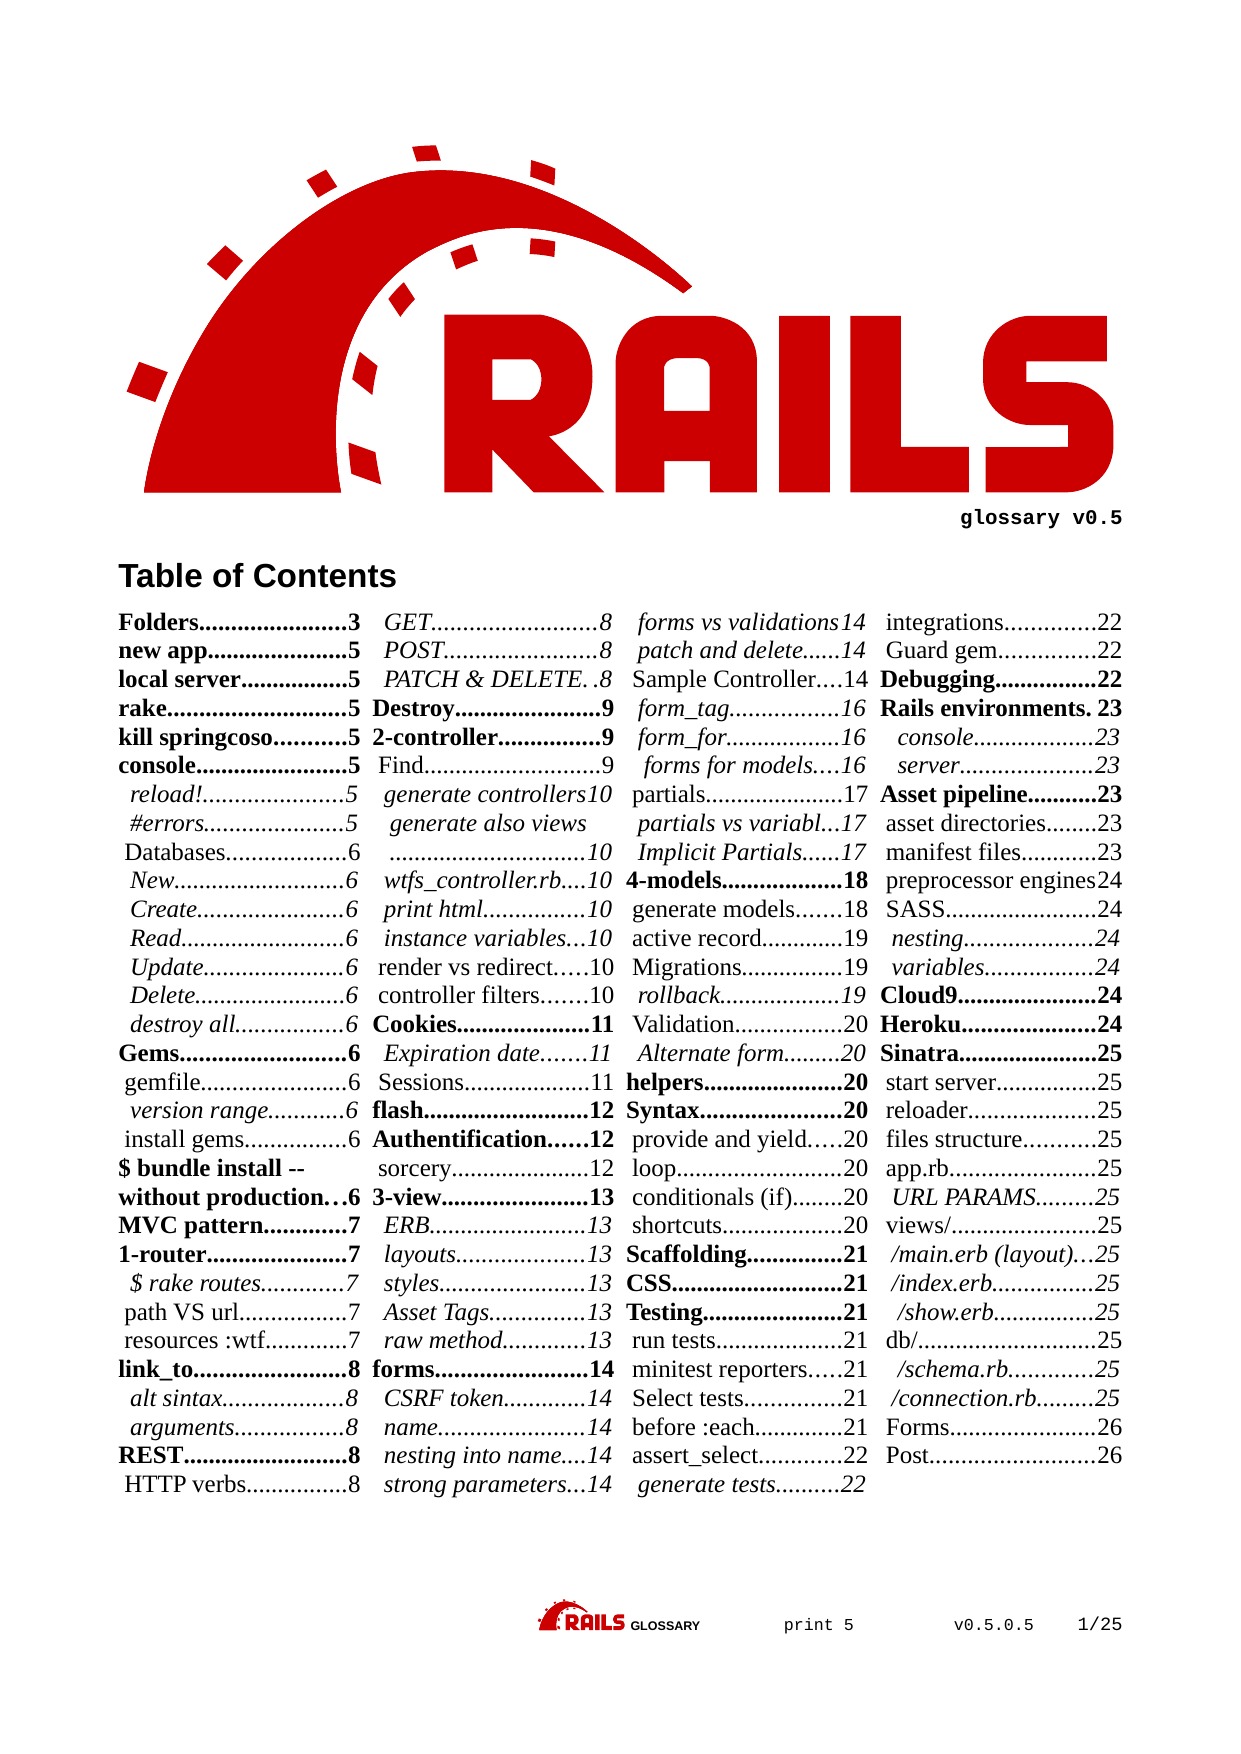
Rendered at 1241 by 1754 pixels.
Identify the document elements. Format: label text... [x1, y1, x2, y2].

text nesting into name 14 [384, 1440, 614, 1469]
text Rails environments 23 [880, 693, 1122, 722]
text arguments 8 [130, 1412, 360, 1440]
text New 6 [130, 865, 360, 894]
text forms vs validations 14 [638, 607, 868, 635]
text Folders 3 [118, 607, 360, 635]
text Sample Controller 14 [632, 664, 868, 693]
text Validation 20 [632, 1009, 868, 1038]
text Migrations 19 [632, 952, 868, 980]
text db/ 25 [886, 1325, 1122, 1354]
text Delete 6 [130, 980, 360, 1009]
text 1-router 7 [118, 1239, 360, 1268]
text print html 10 [384, 894, 614, 923]
text PATCH & DELETE 8 [384, 664, 614, 693]
text before :each 21 [632, 1412, 868, 1440]
text nesting 24 [891, 923, 1122, 952]
text partials 17 [632, 779, 868, 808]
text partials vs variabl 17 [638, 808, 868, 837]
text form_tag 16 [638, 693, 868, 722]
text sorcery 12 [378, 1153, 614, 1182]
text Expiration date 11 [384, 1038, 614, 1067]
text controller filters 10 [378, 980, 614, 1009]
text manifest files 23 [886, 837, 1122, 865]
text version range 6 [130, 1095, 360, 1124]
text Sinatra 25 [880, 1038, 1122, 1067]
text /main.erb (layout) 25 [891, 1239, 1122, 1268]
text provide and yield 20 [632, 1124, 868, 1153]
text Testing 21 [626, 1297, 868, 1325]
text forms for models 16 [643, 750, 868, 779]
text ERB 13 [384, 1210, 614, 1239]
text resources :wtf 7 [124, 1325, 360, 1354]
text flash 12 [372, 1095, 614, 1124]
text Post 26 [886, 1440, 1122, 1469]
text raw method 13 [384, 1325, 614, 1354]
text CSRF token 14 [384, 1383, 614, 1412]
text 3-view 13 [372, 1182, 614, 1210]
text /show.erb 25 [891, 1297, 1122, 1325]
text Implicit Partials 17 [638, 837, 868, 865]
text Find 9 [378, 750, 614, 779]
text link_to 8 [118, 1354, 360, 1383]
text Scaffolding 21 [626, 1239, 868, 1268]
text HTTP verbs 8 [124, 1469, 360, 1498]
text start server 25 [886, 1067, 1122, 1095]
text shortcuts 20 [632, 1210, 868, 1239]
text preprocessor engines 24 [886, 865, 1122, 894]
text reloader 25 [886, 1095, 1122, 1124]
text views/ 25 [886, 1210, 1122, 1239]
text generate tests 22 [638, 1469, 868, 1498]
text assert_select 22 [632, 1440, 868, 1469]
text rollback 19 [638, 980, 868, 1009]
text minitest reporters 21 [632, 1354, 868, 1383]
text alt sintax 8 [130, 1383, 360, 1412]
text Authentification 12 [372, 1124, 614, 1153]
text Gems 6 [118, 1038, 360, 1067]
text wtfs_controller.rb 10 [384, 865, 614, 894]
text patch and delete 14 [638, 635, 868, 664]
text helpers 20 [626, 1067, 868, 1095]
subtitle Table of Contents [118, 556, 1122, 594]
text Forms 26 [886, 1412, 1122, 1440]
text Read 6 [130, 923, 360, 952]
text SASS 24 [886, 894, 1122, 923]
text $ rake routes 7 [130, 1268, 360, 1297]
text Asset Tags 13 [384, 1297, 614, 1325]
text app.rb 25 [886, 1153, 1122, 1182]
text /index.erb 25 [891, 1268, 1122, 1297]
text files structure 25 [886, 1124, 1122, 1153]
text instance variables 10 [384, 923, 614, 952]
text path VS url 7 [124, 1297, 360, 1325]
text conditionals (if) 20 [632, 1182, 868, 1210]
text destroy all 6 [130, 1009, 360, 1038]
text console 23 [897, 722, 1122, 750]
text run tests 21 [632, 1325, 868, 1354]
text $ bundle install --without production 6 [118, 1153, 360, 1210]
text forms 14 [372, 1354, 614, 1383]
text REST 8 [118, 1440, 360, 1469]
text kill springcoso 5 [118, 722, 360, 750]
text rake 5 [118, 693, 360, 722]
text form_for 16 [638, 722, 868, 750]
text Databases 6 [124, 837, 360, 865]
text URL PARAMS 25 [891, 1182, 1122, 1210]
text Cloud9 24 [880, 980, 1122, 1009]
text name 14 [384, 1412, 614, 1440]
text 4-models 18 [626, 865, 868, 894]
text asset directories 23 [886, 808, 1122, 837]
text #errors 5 [130, 808, 360, 837]
text Update 6 [130, 952, 360, 980]
text local server 5 [118, 664, 360, 693]
text Select tests 21 [632, 1383, 868, 1412]
text generate models 18 [632, 894, 868, 923]
text generate controllers 10 [384, 779, 614, 808]
text CSS 21 [626, 1268, 868, 1297]
text MVC pattern 7 [118, 1210, 360, 1239]
text Guard gem 22 [886, 635, 1122, 664]
text /schema.rb 25 [891, 1354, 1122, 1383]
text Heroku 24 [880, 1009, 1122, 1038]
text server 23 [897, 750, 1122, 779]
text Sessions 11 [378, 1067, 614, 1095]
text console 5 [118, 750, 360, 779]
text GET 8 [384, 607, 614, 635]
text generate also views 10 [389, 808, 614, 865]
text Debugging 22 [880, 664, 1122, 693]
text Alternate form 20 [638, 1038, 868, 1067]
text Create 6 [130, 894, 360, 923]
text styles 13 [384, 1268, 614, 1297]
text loop 20 [632, 1153, 868, 1182]
text reload! 5 [130, 779, 360, 808]
text POST 8 [384, 635, 614, 664]
text strong parameters 14 [384, 1469, 614, 1498]
text new app 5 [118, 635, 360, 664]
text integrations 22 [886, 607, 1122, 635]
text glossary v0.5 [118, 507, 1122, 531]
text active record 19 [632, 923, 868, 952]
text install gems 6 [124, 1124, 360, 1153]
text Syntax 20 [626, 1095, 868, 1124]
text 2-controller 9 [372, 722, 614, 750]
text render vs redirect 10 [378, 952, 614, 980]
text variables 24 [891, 952, 1122, 980]
text layouts 13 [384, 1239, 614, 1268]
text Cookies 11 [372, 1009, 614, 1038]
text Destroy 9 [372, 693, 614, 722]
text /connection.rb 25 [891, 1383, 1122, 1412]
text Asset pipeline 23 [880, 779, 1122, 808]
text gemfile 6 [124, 1067, 360, 1095]
